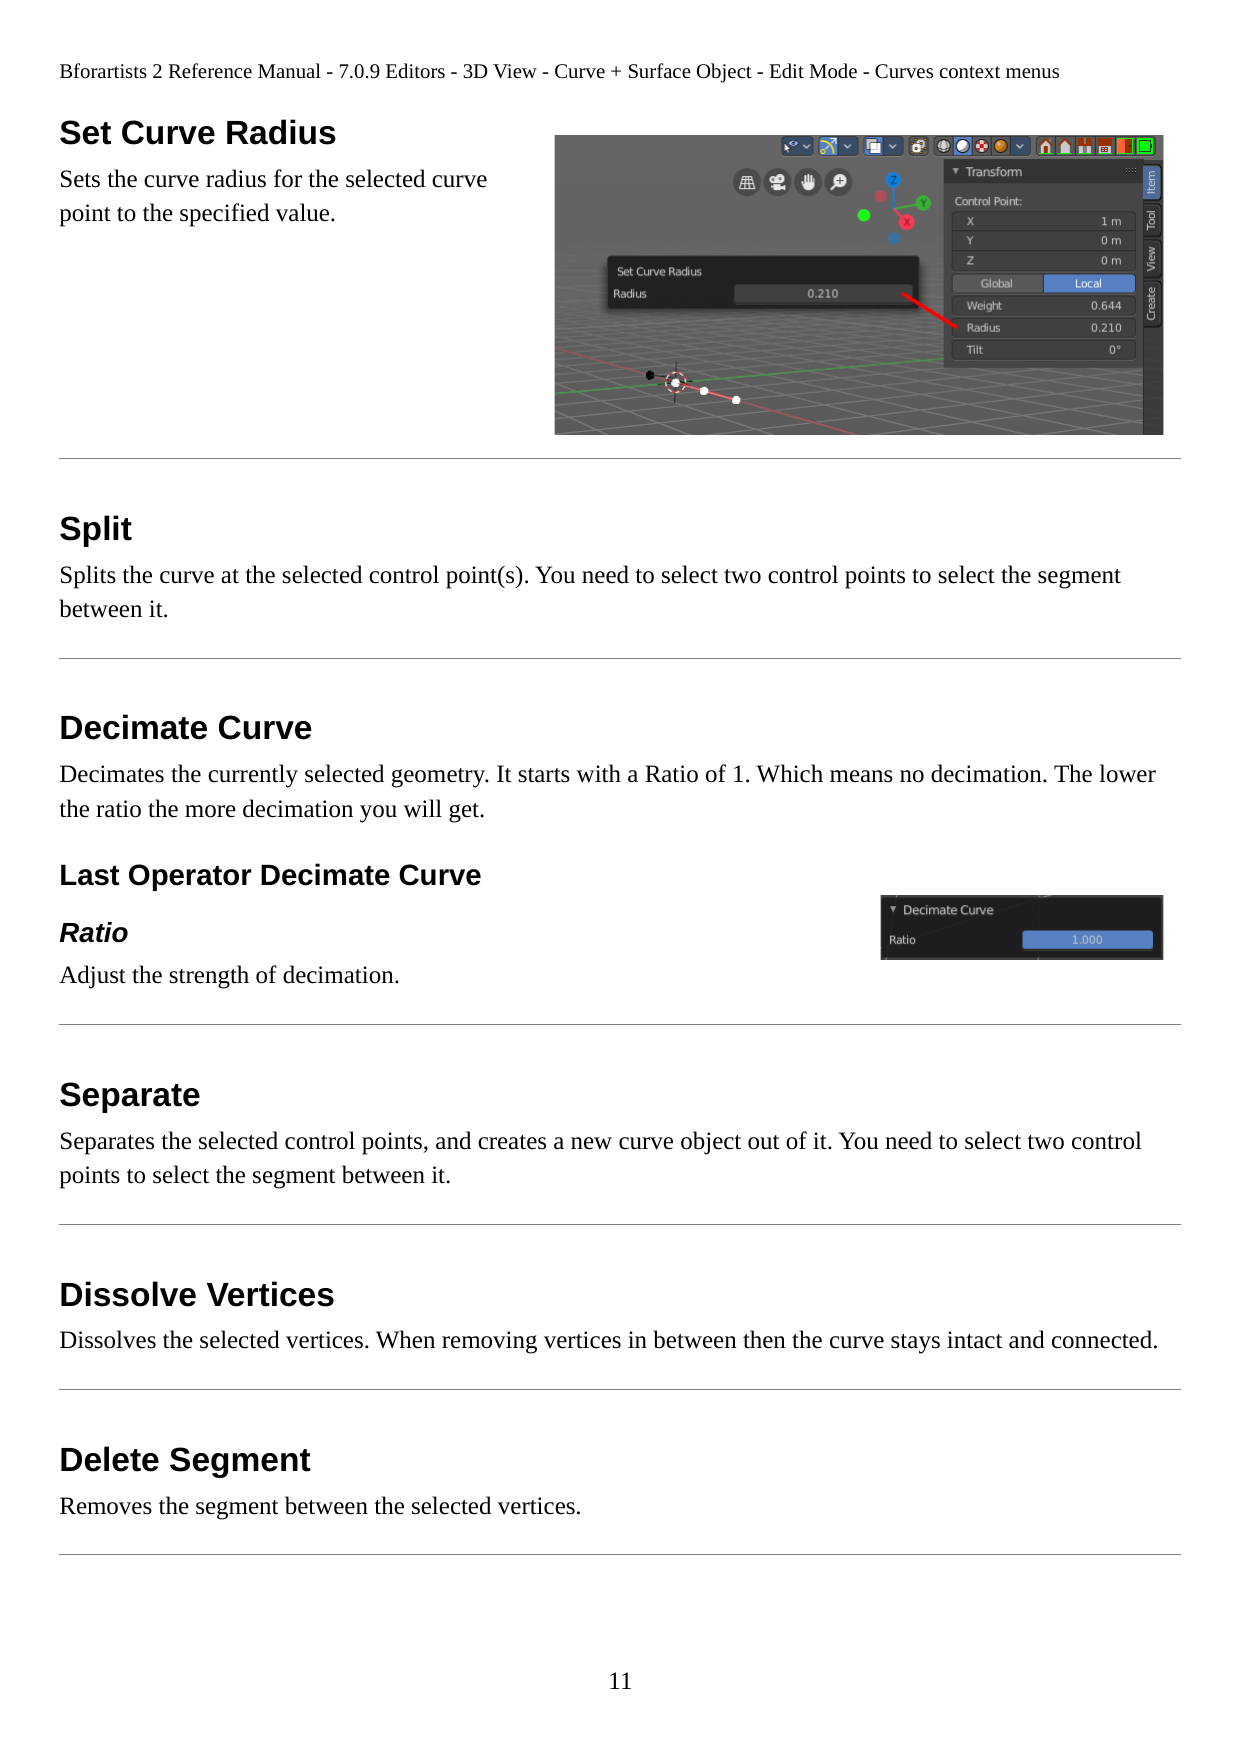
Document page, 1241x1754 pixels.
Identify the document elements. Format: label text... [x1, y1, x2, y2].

text Removes the segment between the selected vertices. [59, 1491, 1181, 1519]
text Splits the curve at the selected control point(s). You need to select two control points to select the segment between it. [59, 560, 1181, 623]
picture [554, 135, 1164, 435]
subtitle Delete Segment [59, 1439, 1181, 1478]
subtitle Split [59, 508, 1181, 547]
subtitle Last Operator Decimate Curve [59, 857, 1181, 891]
picture [880, 895, 1164, 960]
subtitle Dissolve Vertices [59, 1274, 1181, 1313]
text Decimates the currently selected geometry. It starts with a Ratio of 1. Which means no decimation. The lower the ratio the more decimation you will get. [59, 759, 1181, 823]
subtitle Ratio [59, 916, 880, 948]
subtitle Decimate Curve [59, 708, 1181, 747]
subtitle [1164, 916, 1181, 948]
subtitle Separate [59, 1075, 1181, 1113]
text Separates the selected control points, and creates a new curve object out of it. You need to select two control points to select the segment between it. [59, 1126, 1181, 1189]
text Adjust the strength of decimation. [59, 961, 1181, 989]
text Sets the curve radius for the selected curve point to the specified value. [59, 164, 554, 227]
subtitle Set Curve Radius [59, 113, 1181, 151]
text Dissolves the selected vertices. When removing vertices in between then the curve stays intact and connected. [59, 1326, 1181, 1354]
